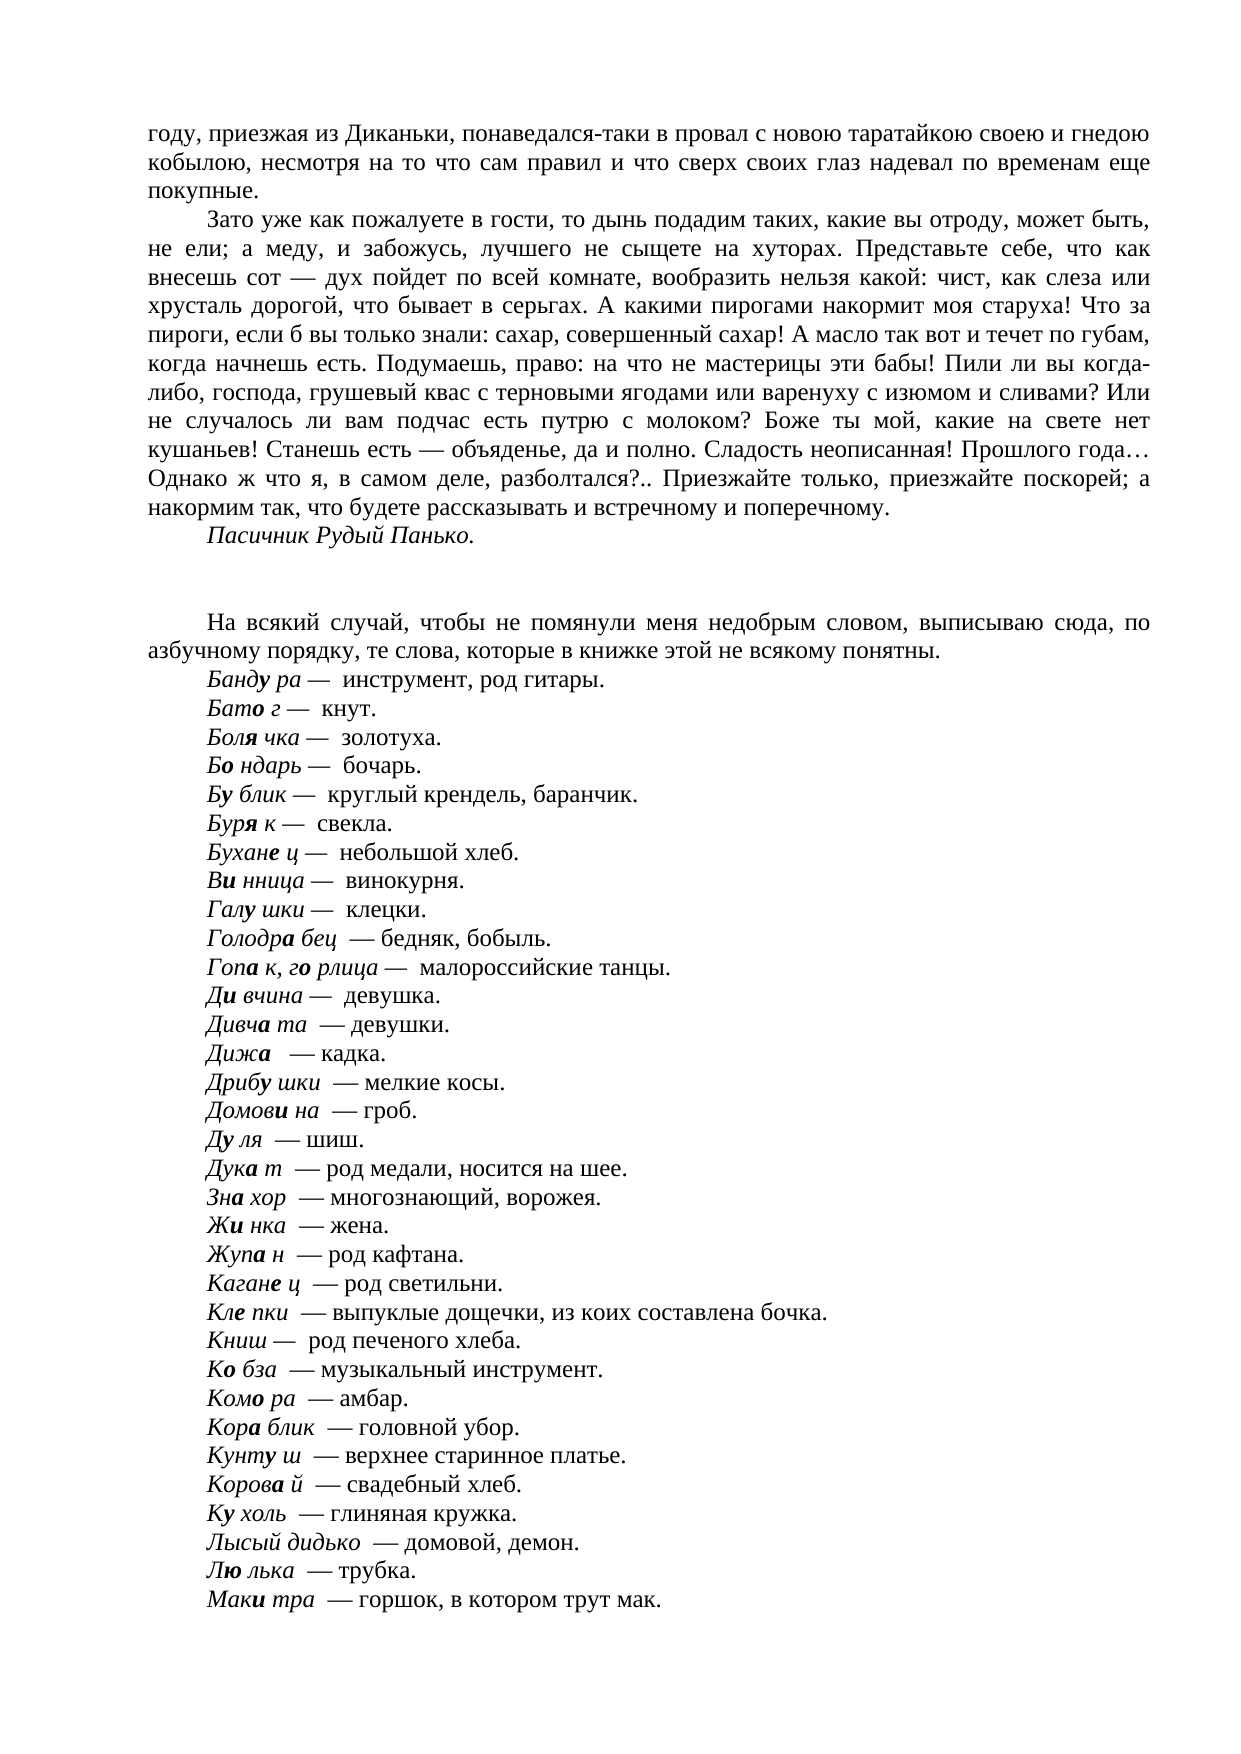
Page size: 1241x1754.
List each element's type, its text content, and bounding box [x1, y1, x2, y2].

text Кора блик — головной убор. [148, 1412, 1152, 1441]
text Кунту ш — верхнее старинное платье. [148, 1441, 1152, 1469]
text Жупа н — род кафтана. [148, 1239, 1152, 1268]
text Дрибу шки — мелкие косы. [148, 1067, 1152, 1096]
text Бу блик — круглый крендель, баранчик. [148, 779, 1152, 808]
text Банду ра — инструмент, род гитары. [148, 664, 1152, 693]
text Лю лька — трубка. [148, 1556, 1152, 1584]
text Ку холь — глиняная кружка. [148, 1498, 1152, 1527]
text Гопа к, го рлица — малороссийские танцы. [148, 952, 1152, 981]
text Зна хор — многознающий, ворожея. [148, 1182, 1152, 1211]
text Дивча та — девушки. [148, 1009, 1152, 1038]
text Бо ндарь — бочарь. [148, 751, 1152, 779]
text Маки тра — горшок, в котором трут мак. [148, 1584, 1152, 1613]
text Кле пки — выпуклые дощечки, из коих составлена бочка. [148, 1297, 1152, 1326]
text Бухане ц — небольшой хлеб. [148, 837, 1152, 866]
text Зато уже как пожалуете в гости, то дынь подадим таких, какие вы отроду, может быть, не ели; а меду, и забожусь, лучшего не сыщете на хуторах. Представьте себе, что как внесешь сот — дух пойдет по всей комнате, вообразить нельзя какой: чист, как слеза или хрусталь дорогой, что бывает в серьгах. А какими пирогами накормит моя старуха! Что за пироги, если б вы только знали: сахар, совершенный сахар! А масло так вот и течет по губам, когда начнешь есть. Подумаешь, право: на что не мастерицы эти бабы! Пили ли вы когда-либо, господа, грушевый квас с терновыми ягодами или варенуху с изюмом и сливами? Или не случалось ли вам подчас есть путрю с молоком? Боже ты мой, какие на свете нет кушаньев! Станешь есть — объяденье, да и полно. Сладость неописанная! Прошлого года… Однако ж что я, в самом деле, разболтался?.. Приезжайте только, приезжайте поскорей; а накормим так, что будете рассказывать и встречному и поперечному. [148, 204, 1152, 521]
text Дука т — род медали, носится на шее. [148, 1153, 1152, 1182]
text Лысый дидько — домовой, демон. [148, 1527, 1152, 1556]
text Корова й — свадебный хлеб. [148, 1469, 1152, 1498]
text На всякий случай, чтобы не помянули меня недобрым словом, выписываю сюда, по азбучному порядку, те слова, которые в книжке этой не всякому понятны. [148, 607, 1152, 664]
text Книш — род печеного хлеба. [148, 1326, 1152, 1354]
text Бато г — кнут. [148, 693, 1152, 722]
text Дижа — кадка. [148, 1038, 1152, 1067]
text Боля чка — золотуха. [148, 722, 1152, 751]
text Ко бза — музыкальный инструмент. [148, 1354, 1152, 1383]
text Буря к — свекла. [148, 808, 1152, 837]
text Ди вчина — девушка. [148, 981, 1152, 1009]
text Домови на — гроб. [148, 1096, 1152, 1124]
text Пасичник Рудый Панько. [148, 521, 1152, 549]
text Голодра бец — бедняк, бобыль. [148, 923, 1152, 952]
text Галу шки — клецки. [148, 894, 1152, 923]
text году, приезжая из Диканьки, понаведался-таки в провал с новою таратайкою своею и гнедою кобылою, несмотря на то что сам правил и что сверх своих глаз надевал по временам еще покупные. [148, 118, 1152, 204]
text Ду ля — шиш. [148, 1124, 1152, 1153]
text Ви нница — винокурня. [148, 866, 1152, 894]
text Комо ра — амбар. [148, 1383, 1152, 1412]
text Кагане ц — род светильни. [148, 1268, 1152, 1297]
text Жи нка — жена. [148, 1211, 1152, 1239]
